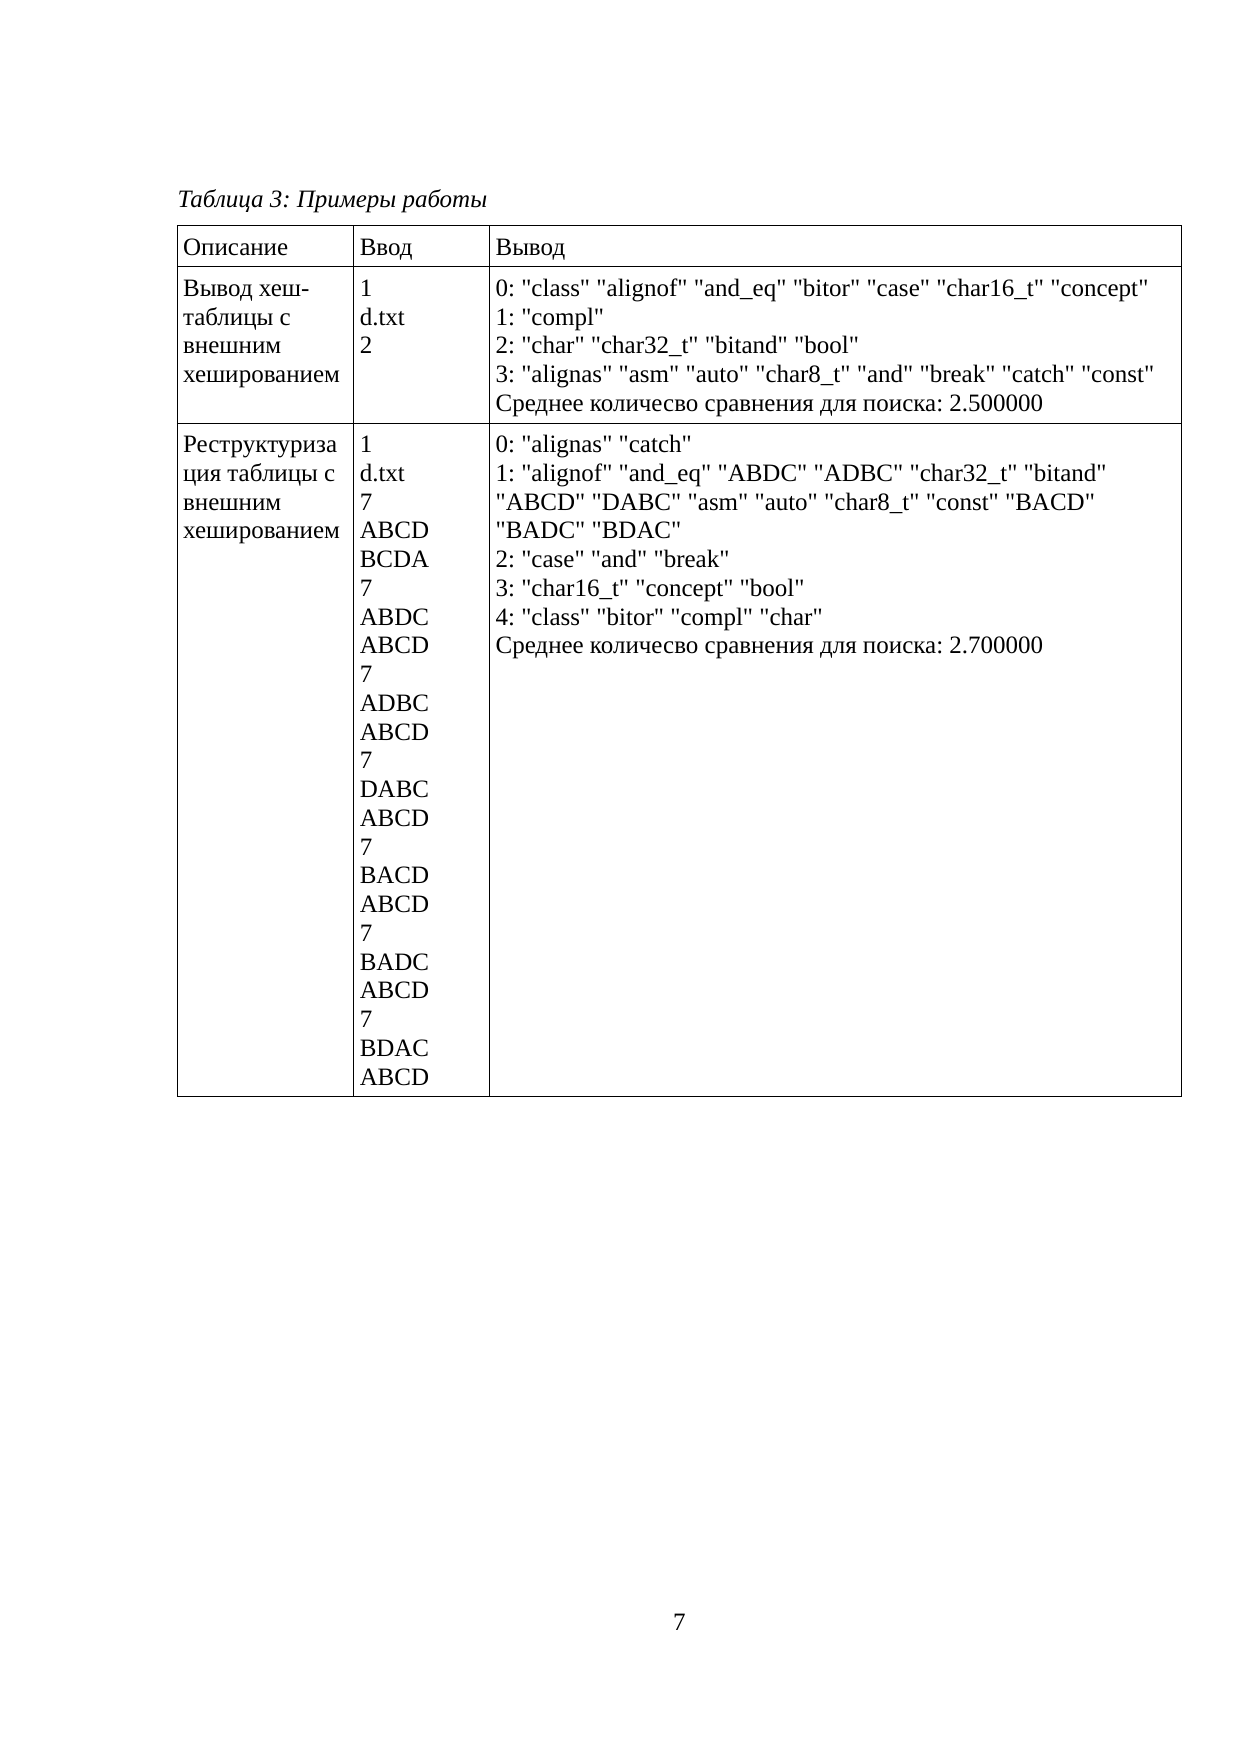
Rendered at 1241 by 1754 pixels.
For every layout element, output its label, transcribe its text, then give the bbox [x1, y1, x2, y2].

table_cell 1 d.txt 7 ABCD BCDA 7 ABDC ABCD 7 ADBC ABCD 7 DABC ABCD 7 BACD ABCD 7 BADC ABCD 7 BDAC ABCD [354, 424, 489, 1096]
table_cell Вывод хеш-таблицы с внешним хешированием [178, 267, 353, 422]
table_header Вывод [490, 226, 1181, 266]
table_cell 0: "class" "alignof" "and_eq" "bitor" "case" "char16_t" "concept" 1: "compl" 2: "char" "char32_t" "bitand" "bool" 3: "alignas" "asm" "auto" "char8_t" "and" "break" "catch" "const" Среднее количесво сравнения для поиска: 2.500000 [490, 267, 1181, 422]
text Таблица 3: Примеры работы [177, 184, 1181, 212]
table_cell 0: "alignas" "catch" 1: "alignof" "and_eq" "ABDC" "ADBC" "char32_t" "bitand" "ABCD" "DABC" "asm" "auto" "char8_t" "const" "BACD" "BADC" "BDAC" 2: "case" "and" "break" 3: "char16_t" "concept" "bool" 4: "class" "bitor" "compl" "char" Среднее количесво сравнения для поиска: 2.700000 [490, 424, 1181, 1096]
table_cell 1 d.txt 2 [354, 267, 489, 422]
table_header Описание [178, 226, 353, 266]
table_cell Реструктуризация таблицы с внешним хешированием [178, 424, 353, 1096]
table_header Ввод [354, 226, 489, 266]
